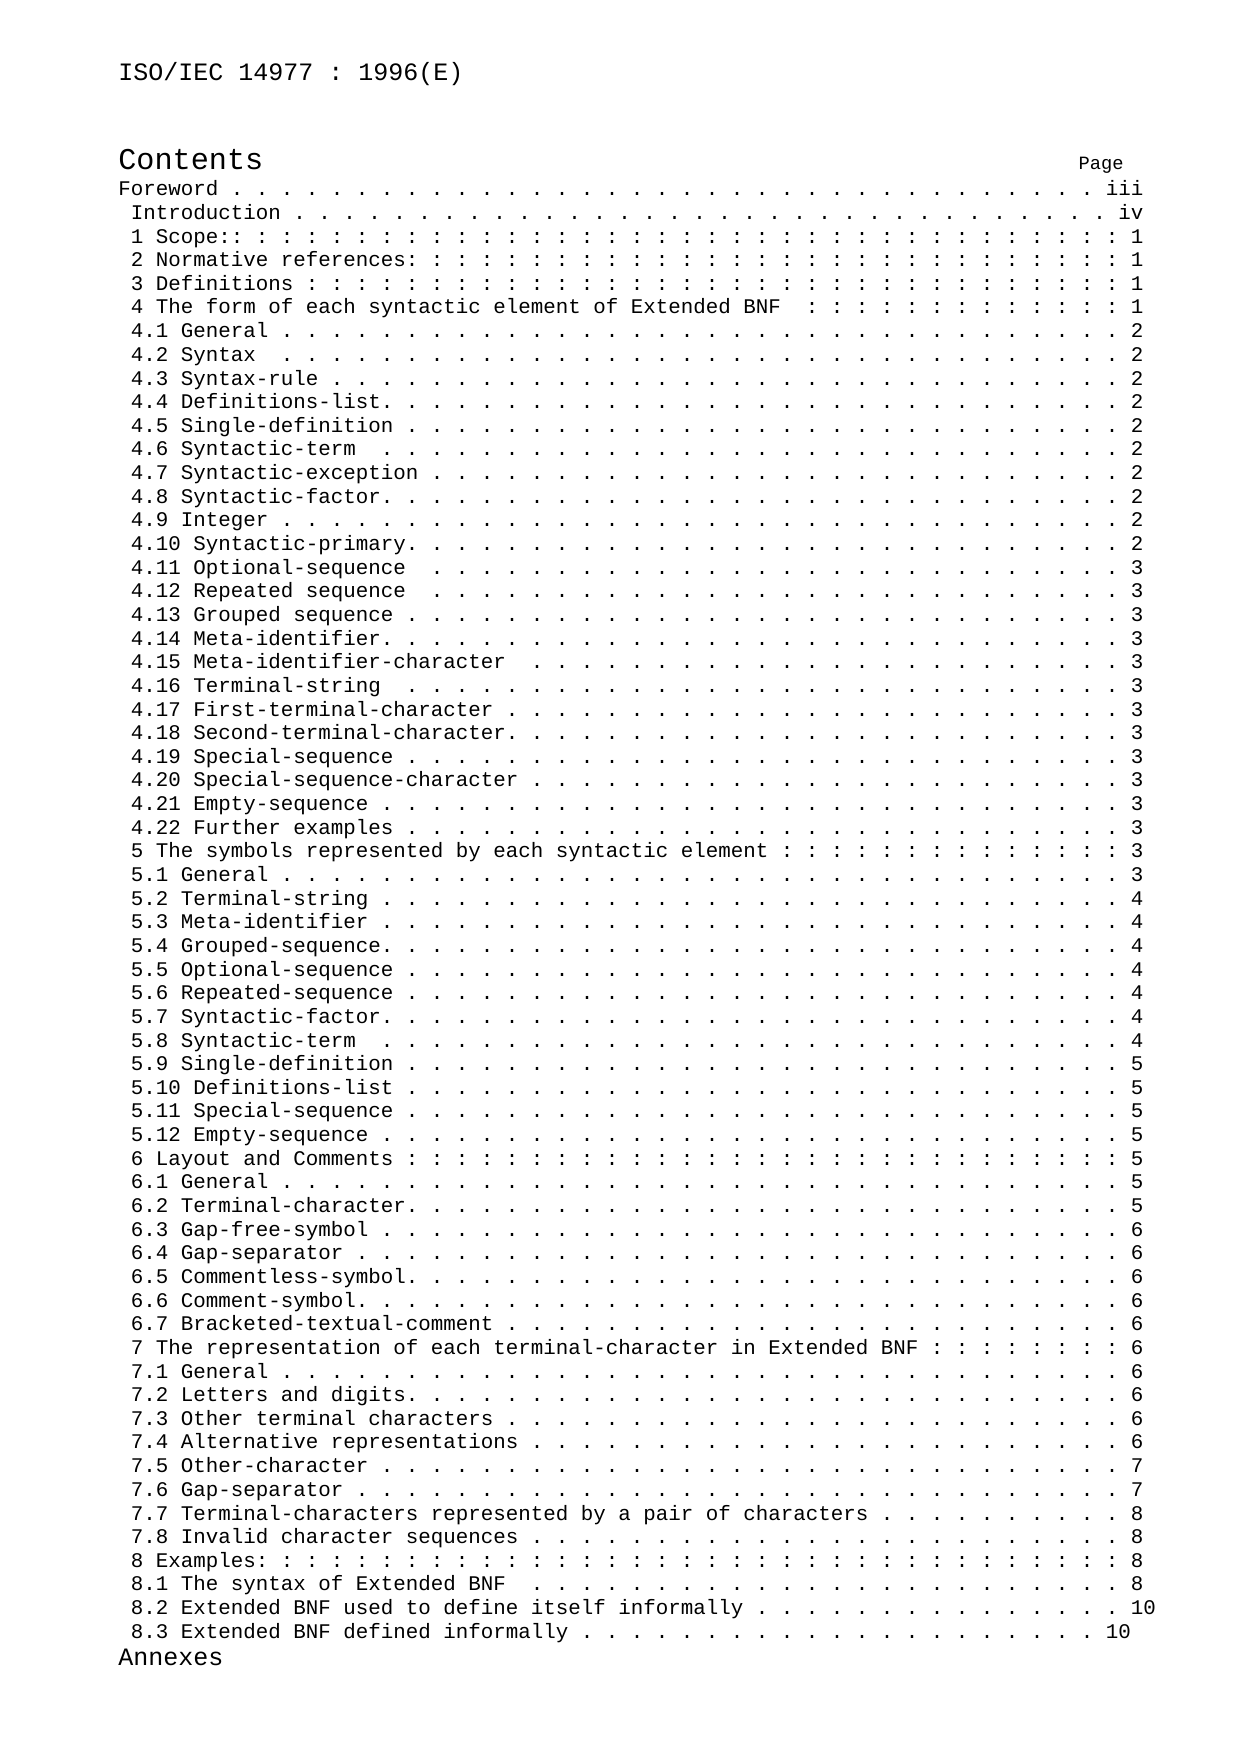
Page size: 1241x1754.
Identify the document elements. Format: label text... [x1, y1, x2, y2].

text 8.1 The syntax of Extended BNF . . . . . . . . . . . . . . . . . . . . . . . . 8 [118, 1573, 1181, 1597]
text 7.5 Other-character . . . . . . . . . . . . . . . . . . . . . . . . . . . . . . 7 [118, 1455, 1181, 1479]
text 4.8 Syntactic-factor. . . . . . . . . . . . . . . . . . . . . . . . . . . . . . 2 [118, 486, 1181, 509]
text 6.4 Gap-separator . . . . . . . . . . . . . . . . . . . . . . . . . . . . . . . 6 [118, 1242, 1181, 1266]
text 4.18 Second-terminal-character. . . . . . . . . . . . . . . . . . . . . . . . . 3 [118, 722, 1181, 746]
text 5.11 Special-sequence . . . . . . . . . . . . . . . . . . . . . . . . . . . . . 5 [118, 1101, 1181, 1124]
text Annexes [118, 1644, 1181, 1673]
text 8 Examples: : : : : : : : : : : : : : : : : : : : : : : : : : : : : : : : : : : 8 [118, 1550, 1181, 1573]
text 4.14 Meta-identifier. . . . . . . . . . . . . . . . . . . . . . . . . . . . . . 3 [118, 628, 1181, 651]
text 5.4 Grouped-sequence. . . . . . . . . . . . . . . . . . . . . . . . . . . . . . 4 [118, 935, 1181, 959]
text 4.4 Definitions-list. . . . . . . . . . . . . . . . . . . . . . . . . . . . . . 2 [118, 391, 1181, 415]
text 4.17 First-terminal-character . . . . . . . . . . . . . . . . . . . . . . . . . 3 [118, 698, 1181, 722]
text 4.15 Meta-identifier-character . . . . . . . . . . . . . . . . . . . . . . . . 3 [118, 651, 1181, 675]
text 2 Normative references: : : : : : : : : : : : : : : : : : : : : : : : : : : : : 1 [118, 249, 1181, 273]
text 3 Definitions : : : : : : : : : : : : : : : : : : : : : : : : : : : : : : : : : 1 [118, 273, 1181, 297]
text 4.5 Single-definition . . . . . . . . . . . . . . . . . . . . . . . . . . . . . 2 [118, 415, 1181, 438]
text 5.10 Definitions-list . . . . . . . . . . . . . . . . . . . . . . . . . . . . . 5 [118, 1077, 1181, 1101]
text 4.21 Empty-sequence . . . . . . . . . . . . . . . . . . . . . . . . . . . . . . 3 [118, 793, 1181, 817]
text 4.13 Grouped sequence . . . . . . . . . . . . . . . . . . . . . . . . . . . . . 3 [118, 604, 1181, 628]
text 5.6 Repeated-sequence . . . . . . . . . . . . . . . . . . . . . . . . . . . . . 4 [118, 982, 1181, 1006]
text 5.12 Empty-sequence . . . . . . . . . . . . . . . . . . . . . . . . . . . . . . 5 [118, 1124, 1181, 1148]
text ISO/IEC 14977 : 1996(E) [118, 59, 1181, 87]
text 4.19 Special-sequence . . . . . . . . . . . . . . . . . . . . . . . . . . . . . 3 [118, 746, 1181, 769]
text 6.6 Comment-symbol. . . . . . . . . . . . . . . . . . . . . . . . . . . . . . . 6 [118, 1290, 1181, 1313]
text 7.6 Gap-separator . . . . . . . . . . . . . . . . . . . . . . . . . . . . . . . 7 [118, 1479, 1181, 1502]
text 6.2 Terminal-character. . . . . . . . . . . . . . . . . . . . . . . . . . . . . 5 [118, 1195, 1181, 1219]
text Contents Page [118, 144, 1181, 178]
text 4.22 Further examples . . . . . . . . . . . . . . . . . . . . . . . . . . . . . 3 [118, 817, 1181, 840]
text 7.3 Other terminal characters . . . . . . . . . . . . . . . . . . . . . . . . . 6 [118, 1408, 1181, 1432]
text 7.4 Alternative representations . . . . . . . . . . . . . . . . . . . . . . . . 6 [118, 1432, 1181, 1455]
text 5.8 Syntactic-term . . . . . . . . . . . . . . . . . . . . . . . . . . . . . . 4 [118, 1029, 1181, 1053]
text 4.9 Integer . . . . . . . . . . . . . . . . . . . . . . . . . . . . . . . . . . 2 [118, 509, 1181, 533]
text 7.1 General . . . . . . . . . . . . . . . . . . . . . . . . . . . . . . . . . . 6 [118, 1361, 1181, 1384]
text 5.3 Meta-identifier . . . . . . . . . . . . . . . . . . . . . . . . . . . . . . 4 [118, 911, 1181, 935]
text 5 The symbols represented by each syntactic element : : : : : : : : : : : : : : 3 [118, 840, 1181, 864]
text 7.7 Terminal-characters represented by a pair of characters . . . . . . . . . . 8 [118, 1502, 1181, 1526]
text 4.7 Syntactic-exception . . . . . . . . . . . . . . . . . . . . . . . . . . . . 2 [118, 462, 1181, 486]
text Foreword . . . . . . . . . . . . . . . . . . . . . . . . . . . . . . . . . . . iii [118, 178, 1181, 202]
text 4.20 Special-sequence-character . . . . . . . . . . . . . . . . . . . . . . . . 3 [118, 769, 1181, 793]
text 7.2 Letters and digits. . . . . . . . . . . . . . . . . . . . . . . . . . . . . 6 [118, 1384, 1181, 1408]
text 4.16 Terminal-string . . . . . . . . . . . . . . . . . . . . . . . . . . . . . 3 [118, 675, 1181, 698]
text 4.1 General . . . . . . . . . . . . . . . . . . . . . . . . . . . . . . . . . . 2 [118, 320, 1181, 344]
text 7 The representation of each terminal-character in Extended BNF : : : : : : : : 6 [118, 1337, 1181, 1361]
text 4.11 Optional-sequence . . . . . . . . . . . . . . . . . . . . . . . . . . . . 3 [118, 557, 1181, 580]
text 5.7 Syntactic-factor. . . . . . . . . . . . . . . . . . . . . . . . . . . . . . 4 [118, 1006, 1181, 1029]
text 4 The form of each syntactic element of Extended BNF : : : : : : : : : : : : : 1 [118, 297, 1181, 320]
text 6 Layout and Comments : : : : : : : : : : : : : : : : : : : : : : : : : : : : : 5 [118, 1148, 1181, 1171]
text 7.8 Invalid character sequences . . . . . . . . . . . . . . . . . . . . . . . . 8 [118, 1526, 1181, 1550]
text 6.7 Bracketed-textual-comment . . . . . . . . . . . . . . . . . . . . . . . . . 6 [118, 1313, 1181, 1337]
text 1 Scope:: : : : : : : : : : : : : : : : : : : : : : : : : : : : : : : : : : : : 1 [118, 226, 1181, 249]
text 5.5 Optional-sequence . . . . . . . . . . . . . . . . . . . . . . . . . . . . . 4 [118, 959, 1181, 982]
text 6.5 Commentless-symbol. . . . . . . . . . . . . . . . . . . . . . . . . . . . . 6 [118, 1266, 1181, 1290]
text 8.3 Extended BNF defined informally . . . . . . . . . . . . . . . . . . . . . 10 [118, 1621, 1181, 1644]
text 4.10 Syntactic-primary. . . . . . . . . . . . . . . . . . . . . . . . . . . . . 2 [118, 533, 1181, 557]
text 5.2 Terminal-string . . . . . . . . . . . . . . . . . . . . . . . . . . . . . . 4 [118, 888, 1181, 911]
text 4.12 Repeated sequence . . . . . . . . . . . . . . . . . . . . . . . . . . . . 3 [118, 580, 1181, 604]
text Introduction . . . . . . . . . . . . . . . . . . . . . . . . . . . . . . . . . iv [118, 202, 1181, 226]
text 6.1 General . . . . . . . . . . . . . . . . . . . . . . . . . . . . . . . . . . 5 [118, 1171, 1181, 1195]
text 4.3 Syntax-rule . . . . . . . . . . . . . . . . . . . . . . . . . . . . . . . . 2 [118, 367, 1181, 391]
text 4.2 Syntax . . . . . . . . . . . . . . . . . . . . . . . . . . . . . . . . . . 2 [118, 344, 1181, 367]
text 6.3 Gap-free-symbol . . . . . . . . . . . . . . . . . . . . . . . . . . . . . . 6 [118, 1219, 1181, 1242]
text 5.9 Single-definition . . . . . . . . . . . . . . . . . . . . . . . . . . . . . 5 [118, 1053, 1181, 1077]
text 4.6 Syntactic-term . . . . . . . . . . . . . . . . . . . . . . . . . . . . . . 2 [118, 438, 1181, 462]
text 8.2 Extended BNF used to define itself informally . . . . . . . . . . . . . . . 10 [118, 1597, 1181, 1621]
text 5.1 General . . . . . . . . . . . . . . . . . . . . . . . . . . . . . . . . . . 3 [118, 864, 1181, 888]
